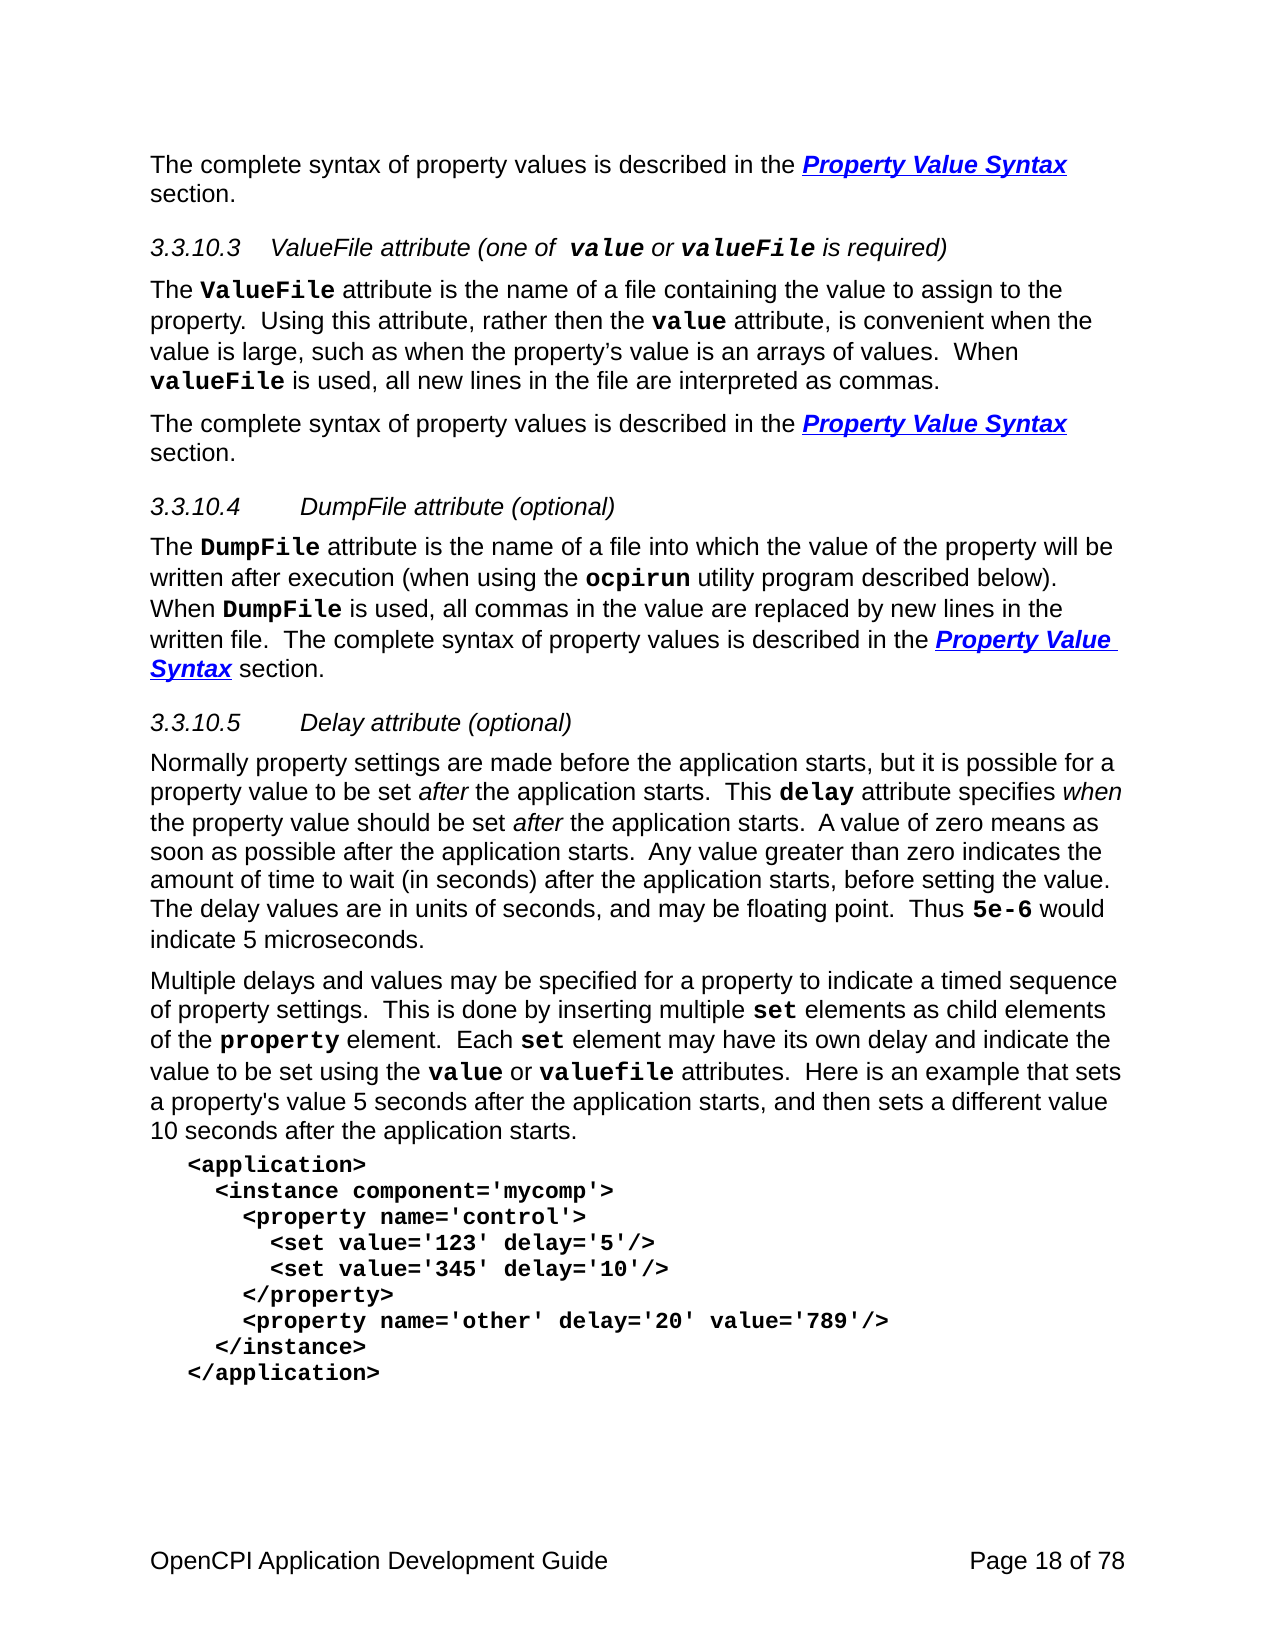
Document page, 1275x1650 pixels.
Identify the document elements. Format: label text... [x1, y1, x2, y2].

text The complete syntax of property values is described in the Property Value Syntax section. [150, 409, 1125, 466]
subtitle DumpFile attribute (optional) [150, 491, 1125, 520]
text <application> <instance component='mycomp'> <property name='control'> <set value='123' delay='5'/> <set value='345' delay='10'/> </property> <property name='other' delay='20' value='789'/> </instance> </application> [187, 1154, 1125, 1387]
text Normally property settings are made before the application starts, but it is possible for a property value to be set after the application starts. This delay attribute specifies when the property value should be set after the application starts. A value of zero means as soon as possible after the application starts. Any value greater than zero indicates the amount of time to wait (in seconds) after the application starts, before setting the value. The delay values are in units of seconds, and may be floating point. Thus 5e-6 would indicate 5 microseconds. [150, 748, 1125, 954]
text Multiple delays and values may be specified for a property to indicate a timed sequence of property settings. This is done by inserting multiple set elements as child elements of the property element. Each set element may have its own delay and indicate the value to be set using the value or valuefile attributes. Here is an example that sets a property's value 5 seconds after the application starts, and then sets a different value 10 seconds after the application starts. [150, 966, 1125, 1145]
text The complete syntax of property values is described in the Property Value Syntax section. [150, 150, 1125, 207]
subtitle Delay attribute (optional) [150, 707, 1125, 736]
text The ValueFile attribute is the name of a file containing the value to assign to the property. Using this attribute, rather then the value attribute, is convenient when the value is large, such as when the property’s value is an arrays of values. When valueFile is used, all new lines in the file are interpreted as commas. [150, 275, 1125, 397]
subtitle ValueFile attribute (one of value or valueFile is required) [150, 232, 1125, 263]
text The DumpFile attribute is the name of a file into which the value of the property will be written after execution (when using the ocpirun utility program described below). When DumpFile is used, all commas in the value are replaced by new lines in the written file. The complete syntax of property values is described in the Property Value Syntax section. [150, 532, 1125, 682]
